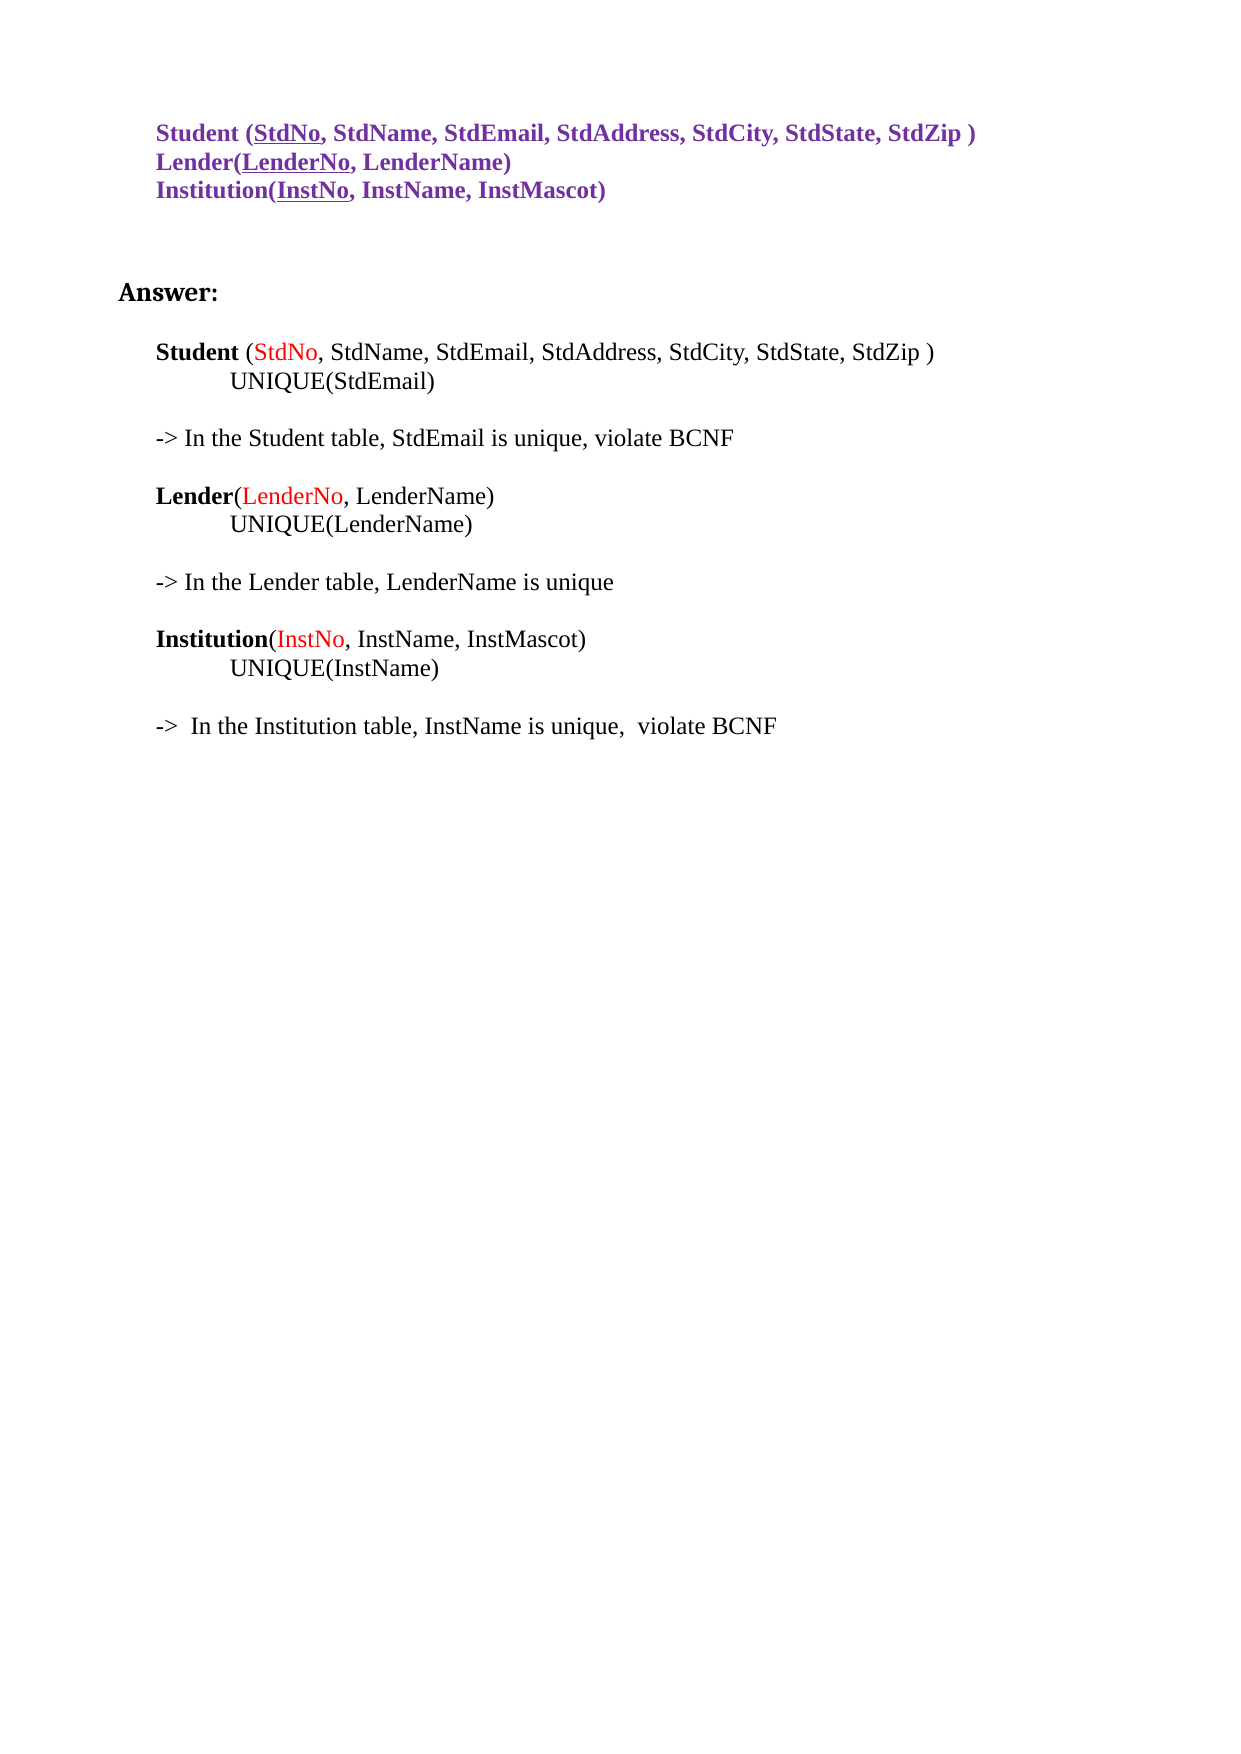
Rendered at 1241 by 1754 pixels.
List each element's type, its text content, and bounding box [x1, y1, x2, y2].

subtitle Answer: [118, 277, 1122, 308]
text -> In the Institution table, InstName is unique, violate BCNF [156, 711, 1122, 739]
text UNIQUE(InstName) [156, 653, 1122, 682]
text Institution(InstNo, InstName, InstMascot) [156, 176, 1122, 204]
text Student (StdNo, StdName, StdEmail, StdAddress, StdCity, StdState, StdZip ) [156, 337, 1122, 366]
text Student (StdNo, StdName, StdEmail, StdAddress, StdCity, StdState, StdZip ) [156, 118, 1122, 147]
text -> In the Lender table, LenderName is unique [156, 567, 1122, 596]
text UNIQUE(LenderName) [156, 509, 1122, 538]
text -> In the Student table, StdEmail is unique, violate BCNF [156, 423, 1122, 452]
text Lender(LenderNo, LenderName) [156, 481, 1122, 509]
text Institution(InstNo, InstName, InstMascot) [156, 624, 1122, 653]
text Lender(LenderNo, LenderName) [156, 147, 1122, 176]
text UNIQUE(StdEmail) [156, 366, 1122, 394]
